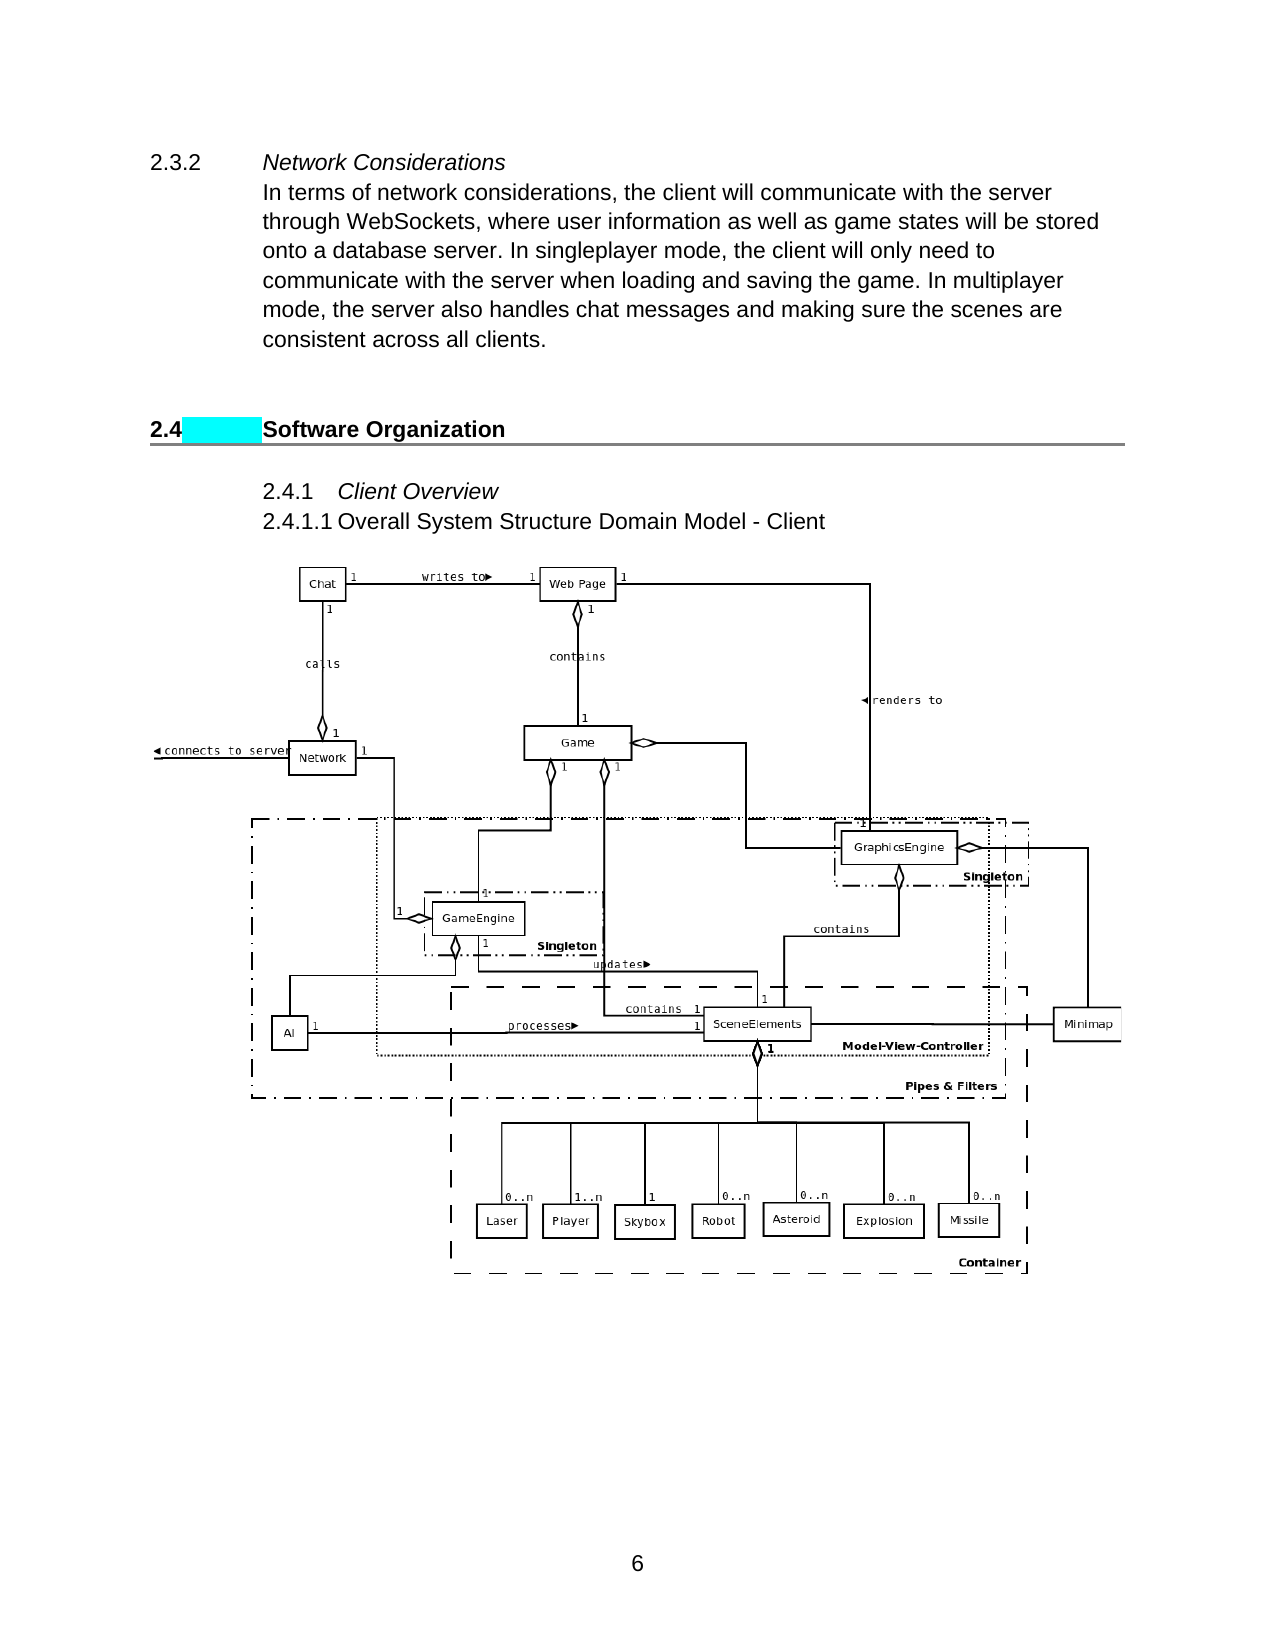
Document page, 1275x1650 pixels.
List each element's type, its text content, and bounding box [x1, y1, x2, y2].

picture [153, 567, 1122, 1274]
text 2.3.2 Network Considerations [150, 150, 1125, 176]
text 2.4.1.1 Overall System Structure Domain Model - Client [262, 508, 1125, 534]
text In terms of network considerations, the client will communicate with the server through WebSockets, where user information as well as game states will be stored onto a database server. In singleplayer mode, the client will only need to communicate with the server when loading and saving the game. In multiplayer mode, the server also handles chat messages and making sure the scenes are consistent across all clients. [150, 179, 1125, 352]
text 2.4.1 Client Overview [262, 479, 1125, 504]
text 2.4 Software Organization [150, 417, 1125, 443]
